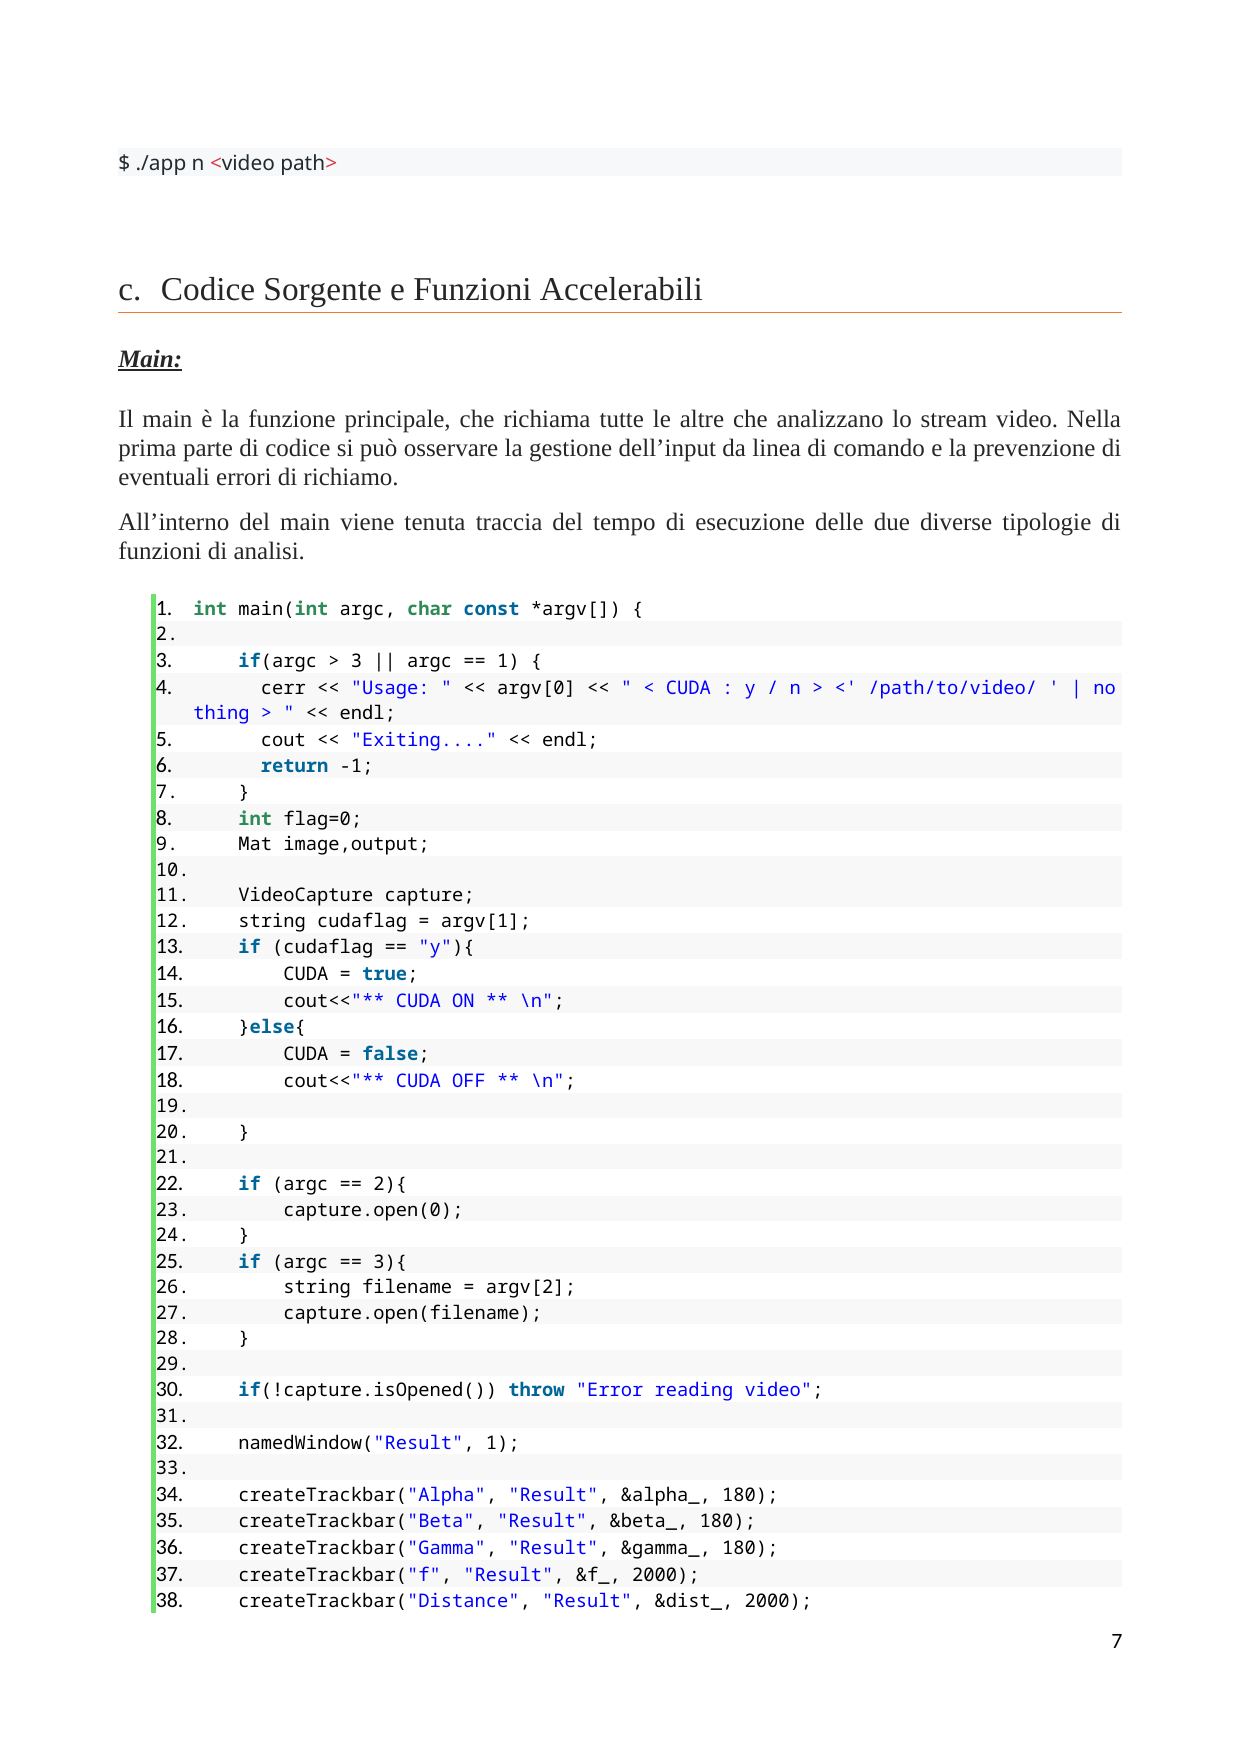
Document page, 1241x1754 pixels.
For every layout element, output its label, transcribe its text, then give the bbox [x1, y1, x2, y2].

list Mat image,output; [156, 831, 1122, 856]
text Main: [118, 344, 1122, 373]
subtitle Codice Sorgente e Funzioni Accelerabili [118, 269, 1122, 312]
list createTrackbar("Gamma", "Result", &gamma_, 180); [156, 1533, 1122, 1560]
list } [156, 1221, 1122, 1247]
list if (argc == 2){ [156, 1169, 1122, 1196]
list CUDA = false; [156, 1039, 1122, 1066]
list string filename = argv[2]; [156, 1273, 1122, 1299]
list cout<<"** CUDA ON ** \n"; [156, 986, 1122, 1013]
list namedWindow("Result", 1); [156, 1428, 1122, 1454]
list createTrackbar("Beta", "Result", &beta_, 180); [156, 1507, 1122, 1533]
list VideoCapture capture; [156, 882, 1122, 907]
list string cudaflag = argv[1]; [156, 907, 1122, 933]
list } [156, 778, 1122, 804]
text $ ./app n <video path> [118, 148, 1122, 176]
list if (argc == 3){ [156, 1247, 1122, 1273]
list createTrackbar("f", "Result", &f_, 2000); [156, 1560, 1122, 1587]
list cerr << "Usage: " << argv[0] << " < CUDA : y / n > <' /path/to/video/ ' | nothing > " << endl; [156, 673, 1122, 725]
list if(argc > 3 || argc == 1) { [156, 646, 1122, 673]
list CUDA = true; [156, 959, 1122, 986]
list createTrackbar("Alpha", "Result", &alpha_, 180); [156, 1480, 1122, 1507]
list int main(int argc, char const *argv[]) { [156, 594, 1122, 621]
list capture.open(0); [156, 1196, 1122, 1221]
list int flag=0; [156, 804, 1122, 831]
list cout<<"** CUDA OFF ** \n"; [156, 1066, 1122, 1093]
list if(!capture.isOpened()) throw "Error reading video"; [156, 1376, 1122, 1402]
list return -1; [156, 752, 1122, 778]
list }else{ [156, 1013, 1122, 1039]
list if (cudaflag == "y"){ [156, 933, 1122, 959]
list } [156, 1324, 1122, 1350]
list createTrackbar("Distance", "Result", &dist_, 2000); [156, 1587, 1122, 1613]
list cout << "Exiting...." << endl; [156, 725, 1122, 752]
list } [156, 1118, 1122, 1144]
text Il main è la funzione principale, che richiama tutte le altre che analizzano lo stream video. Nella prima parte di codice si può osservare la gestione dell’input da linea di comando e la prevenzione di eventuali errori di richiamo. [118, 404, 1122, 491]
list capture.open(filename); [156, 1299, 1122, 1324]
text All’interno del main viene tenuta traccia del tempo di esecuzione delle due diverse tipologie di funzioni di analisi. [118, 507, 1122, 565]
